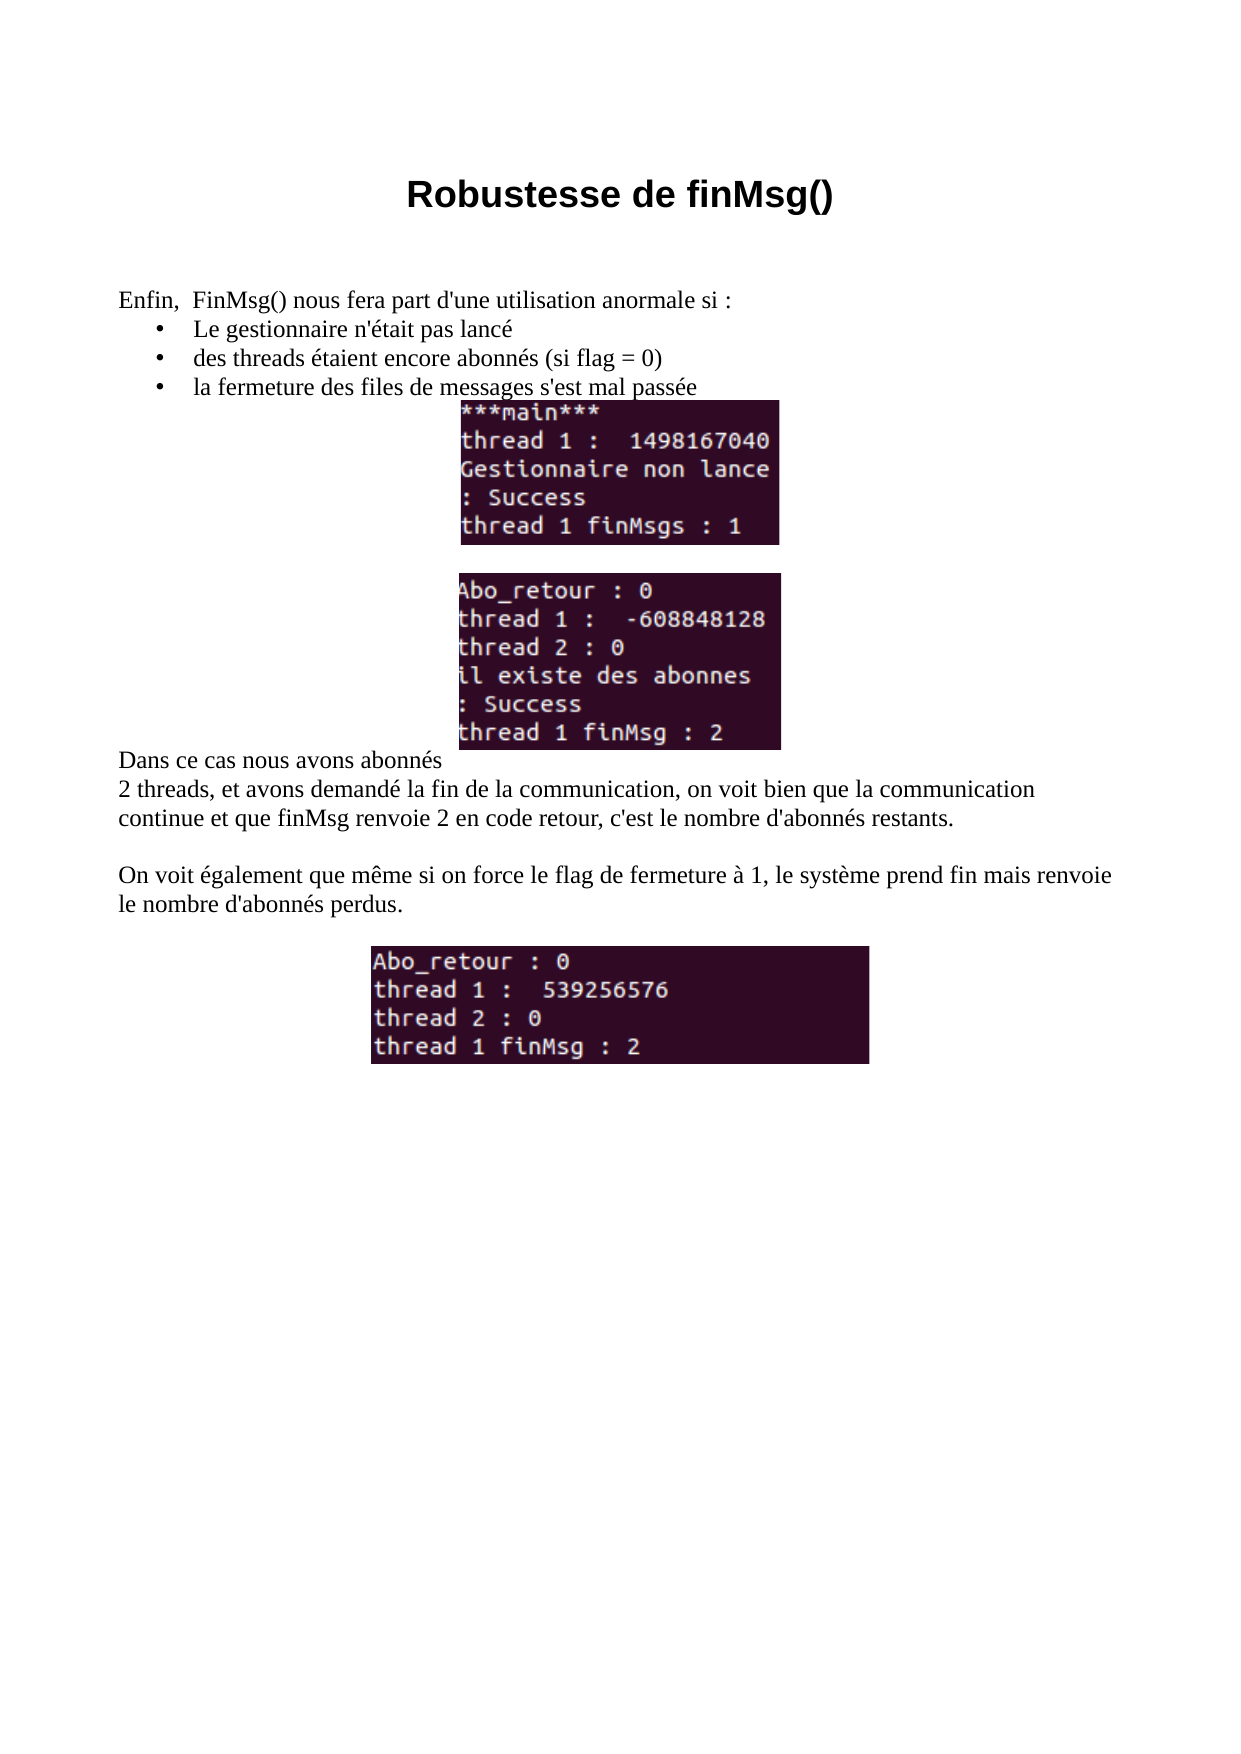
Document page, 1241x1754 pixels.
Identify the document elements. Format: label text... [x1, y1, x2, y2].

text On voit également que même si on force le flag de fermeture à 1, le système prend fin mais renvoie le nombre d'abonnés perdus. [118, 861, 1122, 918]
picture [460, 400, 780, 545]
list des threads étaient encore abonnés (si flag = 0) [156, 343, 1122, 372]
picture [459, 573, 782, 750]
text Enfin, FinMsg() nous fera part d'une utilisation anormale si : [118, 286, 1122, 314]
picture [371, 946, 870, 1064]
text Dans ce cas nous avons abonnés 2 threads, et avons demandé la fin de la communication, on voit bien que la communication continue et que finMsg renvoie 2 en code retour, c'est le nombre d'abonnés restants. [118, 746, 1122, 832]
list Le gestionnaire n'était pas lancé [156, 314, 1122, 343]
subtitle Robustesse de finMsg() [118, 172, 1122, 216]
list la fermeture des files de messages s'est mal passée [156, 372, 1122, 401]
